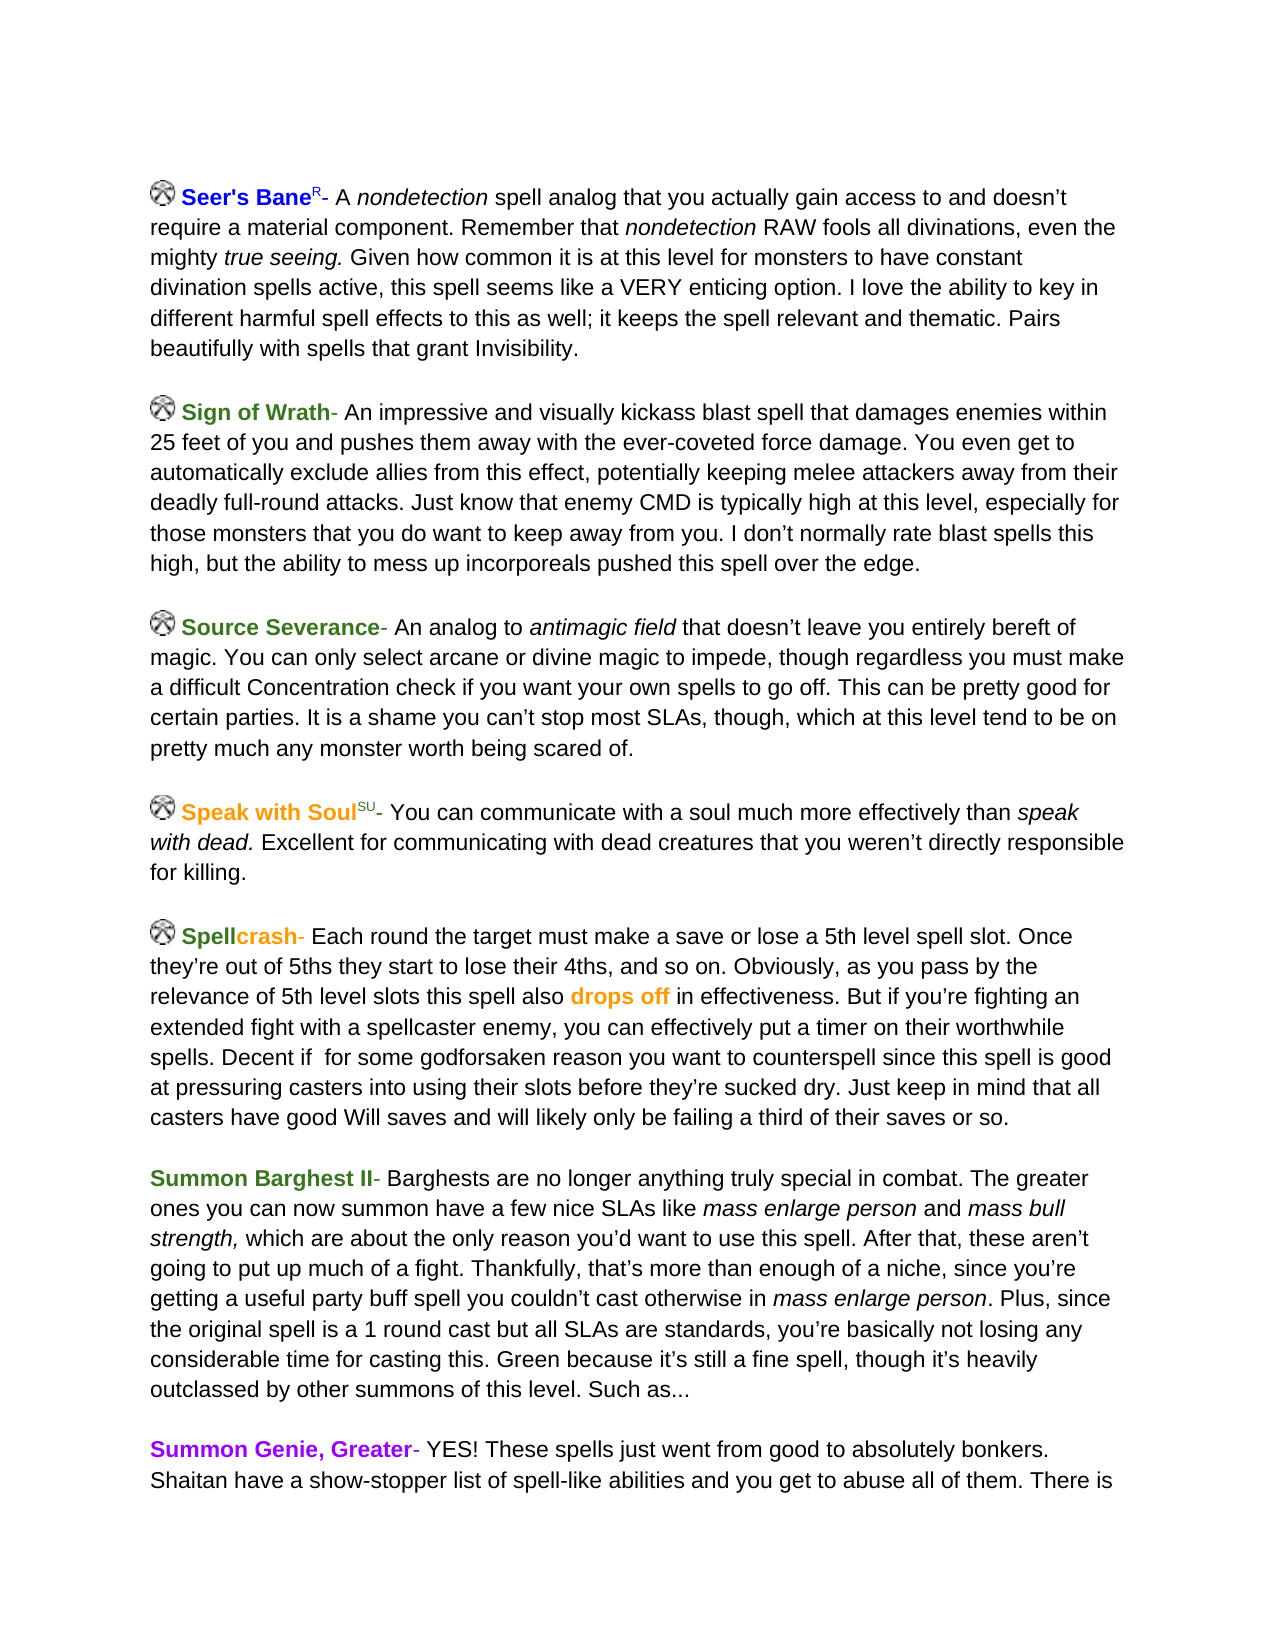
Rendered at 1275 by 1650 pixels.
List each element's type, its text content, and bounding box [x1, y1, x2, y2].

text Spellcrash- Each round the target must make a save or lose a 5th level spell slot. Once they’re out of 5ths they start to lose their 4ths, and so on. Obviously, as you pass by the relevance of 5th level slots this spell also drops off in effectiveness. But if you’re fighting an extended fight with a spellcaster enemy, you can effectively put a timer on their worthwhile spells. Decent if for some godforsaken reason you want to counterspell since this spell is good at pressuring casters into using their slots before they’re sucked dry. Just keep in mind that all casters have good Will saves and will likely only be failing a third of their saves or so. [150, 919, 1125, 1131]
picture [150, 610, 175, 636]
picture [150, 180, 175, 206]
text Sign of Wrath- An impressive and visually kickass blast spell that damages enemies within 25 feet of you and pushes them away with the ever-coveted force damage. You even get to automatically exclude allies from this effect, potentially keeping melee attackers away from their deadly full-round attacks. Just know that enemy CMD is typically high at this level, especially for those monsters that you do want to keep away from you. I don’t normally rate blast spells this high, but the ability to mess up incorporeals pushed this spell over the edge. [150, 395, 1125, 576]
text Speak with SoulSU- You can communicate with a soul much more effectively than speak with dead. Excellent for communicating with dead creatures that you weren’t directly responsible for killing. [150, 795, 1125, 885]
text Source Severance- An analog to antimagic field that doesn’t leave you entirely bereft of magic. You can only select arcane or divine magic to impede, though regardless you must make a difficult Concentration check if you want your own spells to go off. This can be pretty good for certain parties. It is a shame you can’t stop most SLAs, though, which at this level tend to be on pretty much any monster worth being scared of. [150, 610, 1125, 761]
picture [150, 795, 175, 820]
text Seer's BaneR- A nondetection spell analog that you actually gain access to and doesn’t require a material component. Remember that nondetection RAW fools all divinations, even the mighty true seeing. Given how common it is at this level for monsters to have constant divination spells active, this spell seems like a VERY enticing option. I love the ability to key in different harmful spell effects to this as well; it keeps the spell relevant and thematic. Pairs beautifully with spells that grant Invisibility. [150, 180, 1125, 361]
picture [150, 395, 175, 421]
picture [150, 919, 175, 945]
text Summon Barghest II- Barghests are no longer anything truly special in combat. The greater ones you can now summon have a few nice SLAs like mass enlarge person and mass bull strength, which are about the only reason you’d want to use this spell. After that, these aren’t going to put up much of a fight. Thankfully, that’s more than enough of a niche, since you’re getting a useful party buff spell you couldn’t cast otherwise in mass enlarge person. Plus, since the original spell is a 1 round cast but all SLAs are standards, you’re basically not losing any considerable time for casting this. Green because it’s still a fine spell, though it’s heavily outclassed by other summons of this level. Such as... [150, 1164, 1125, 1402]
text Summon Genie, Greater- YES! These spells just went from good to absolutely bonkers. Shaitan have a show-stopper list of spell-like abilities and you get to abuse all of them. There is [150, 1436, 1125, 1493]
